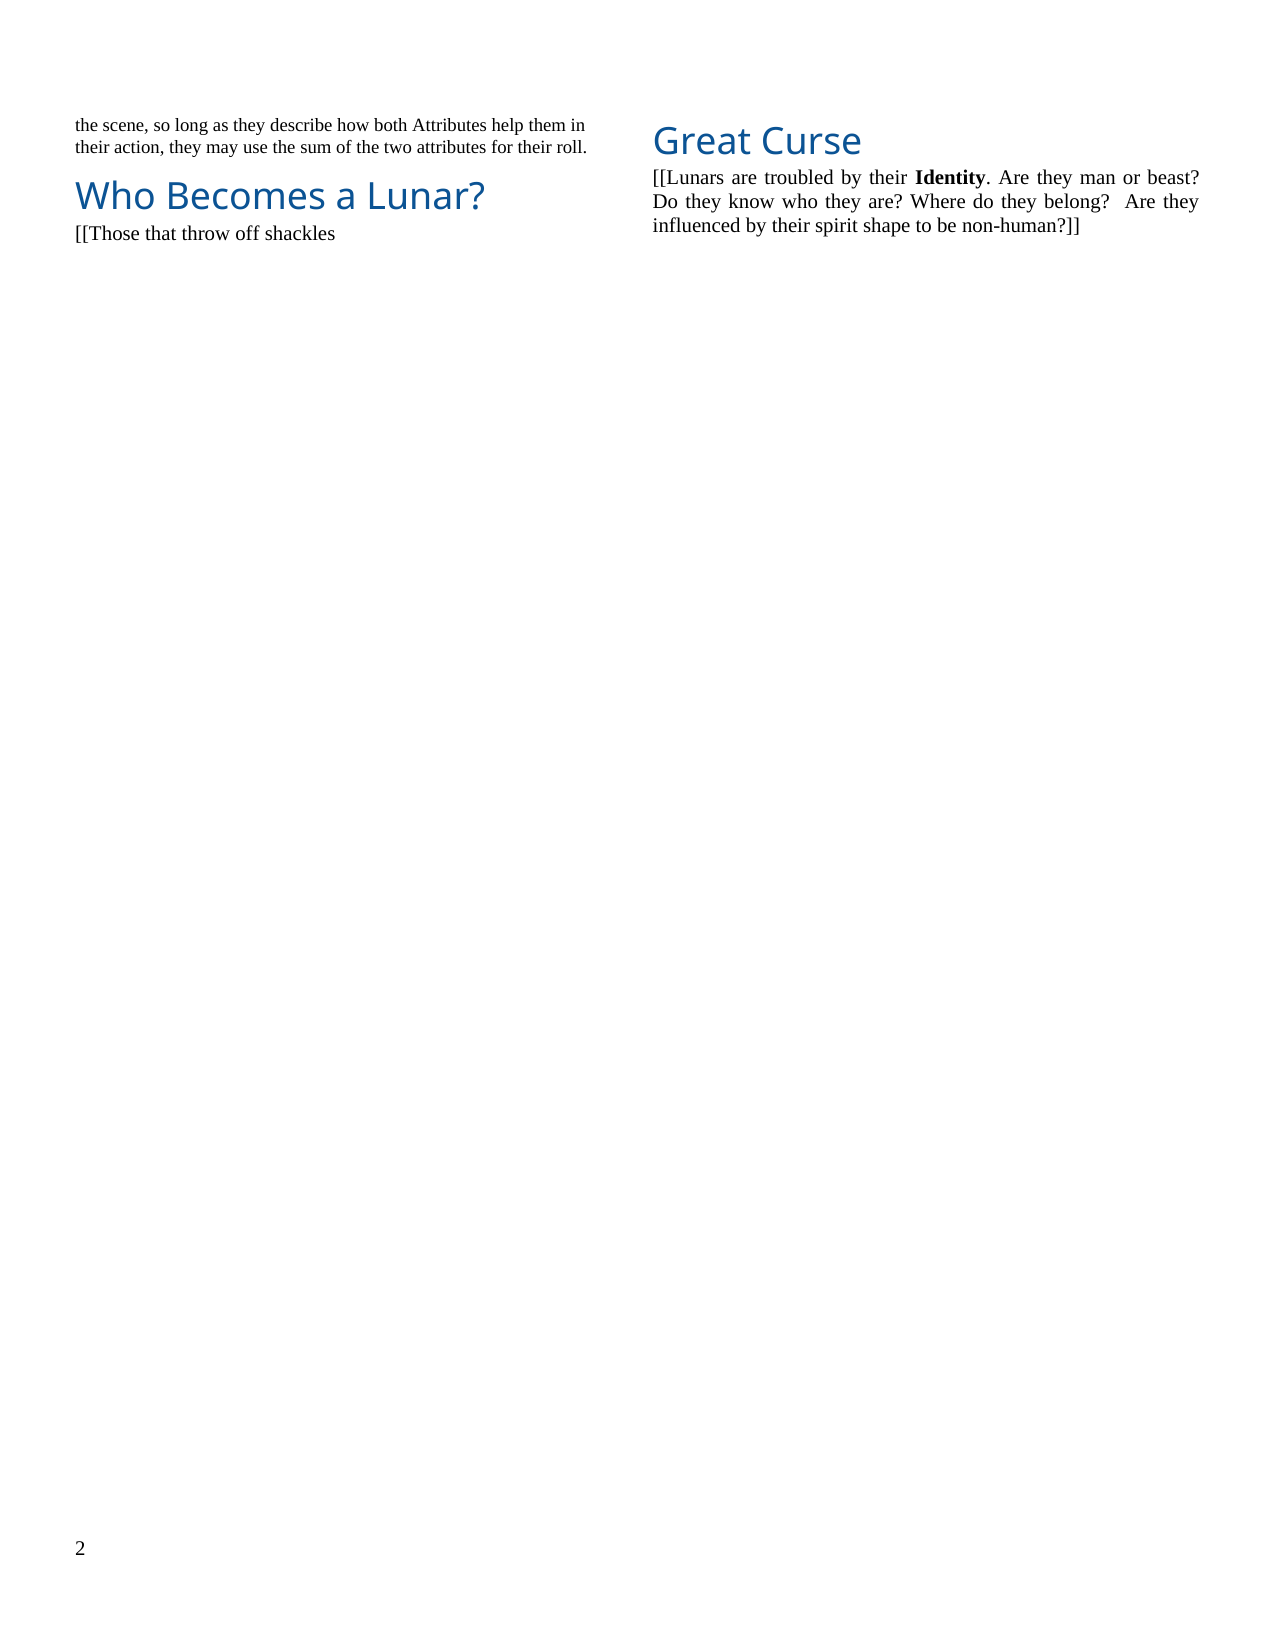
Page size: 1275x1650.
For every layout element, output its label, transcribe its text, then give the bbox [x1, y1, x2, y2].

subtitle Great Curse [652, 114, 1200, 165]
text [[Lunars are troubled by their Identity. Are they man or beast? Do they know who they are? Where do they belong? Are they influenced by their spirit shape to be non-human?]] [652, 165, 1200, 237]
subtitle Who Becomes a Lunar? [75, 170, 622, 221]
text [[Those that throw off shackles [75, 221, 622, 245]
text the scene, so long as they describe how both Attributes help them in their action, they may use the sum of the two attributes for their roll. [75, 114, 622, 157]
